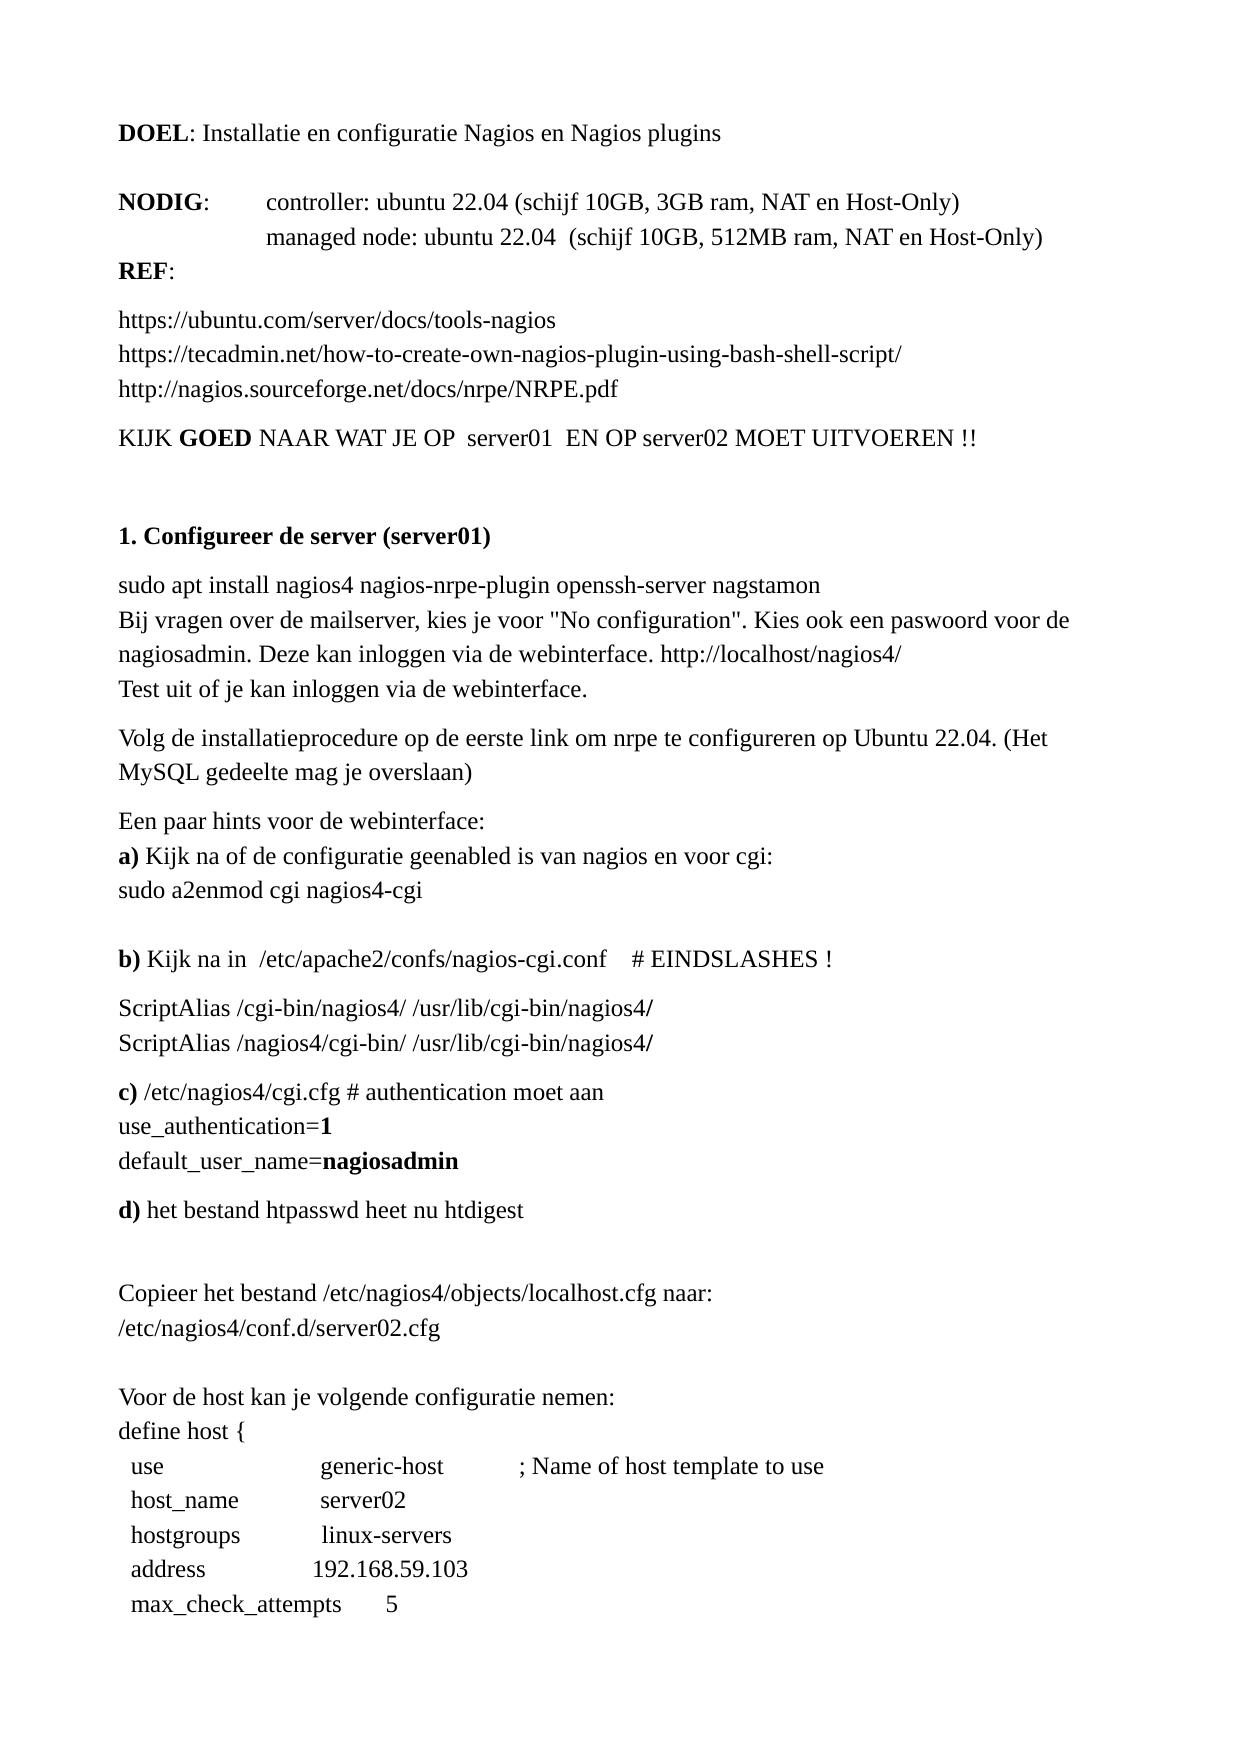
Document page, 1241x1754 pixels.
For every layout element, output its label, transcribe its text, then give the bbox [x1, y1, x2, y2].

text sudo apt install nagios4 nagios-nrpe-plugin openssh-server nagstamon Bij vragen over de mailserver, kies je voor "No configuration". Kies ook een paswoord voor de nagiosadmin. Deze kan inloggen via de webinterface. http://localhost/nagios4/ Test uit of je kan inloggen via de webinterface. [118, 570, 1122, 702]
text DOEL: Installatie en configuratie Nagios en Nagios plugins NODIG: controller: ubuntu 22.04 (schijf 10GB, 3GB ram, NAT en Host-Only) managed node: ubuntu 22.04 (schijf 10GB, 512MB ram, NAT en Host-Only) REF: [118, 118, 1122, 285]
text Copieer het bestand /etc/nagios4/objects/localhost.cfg naar: /etc/nagios4/conf.d/server02.cfg Voor de host kan je volgende configuratie nemen: define host { use generic-host ; Name of host template to use host_name server02 hostgroups linux-servers address 192.168.59.103 max_check_attempts 5 [118, 1244, 1122, 1617]
text 1. Configureer de server (server01) [118, 521, 1122, 550]
text Een paar hints voor de webinterface: a) Kijk na of de configuratie geenabled is van nagios en voor cgi: sudo a2enmod cgi nagios4-cgi b) Kijk na in /etc/apache2/confs/nagios-cgi.conf # EINDSLASHES ! [118, 806, 1122, 973]
text c) /etc/nagios4/cgi.cfg # authentication moet aan use_authentication=1 default_user_name=nagiosadmin [118, 1077, 1122, 1174]
text KIJK GOED NAAR WAT JE OP server01 EN OP server02 MOET UITVOEREN !! [118, 423, 1122, 452]
text https://ubuntu.com/server/docs/tools-nagios https://tecadmin.net/how-to-create-own-nagios-plugin-using-bash-shell-script/ http://nagios.sourceforge.net/docs/nrpe/NRPE.pdf [118, 305, 1122, 403]
text d) het bestand htpasswd heet nu htdigest [118, 1195, 1122, 1224]
text ScriptAlias /cgi-bin/nagios4/ /usr/lib/cgi-bin/nagios4/ ScriptAlias /nagios4/cgi-bin/ /usr/lib/cgi-bin/nagios4/ [118, 993, 1122, 1057]
text Volg de installatieprocedure op de eerste link om nrpe te configureren op Ubuntu 22.04. (Het MySQL gedeelte mag je overslaan) [118, 723, 1122, 786]
